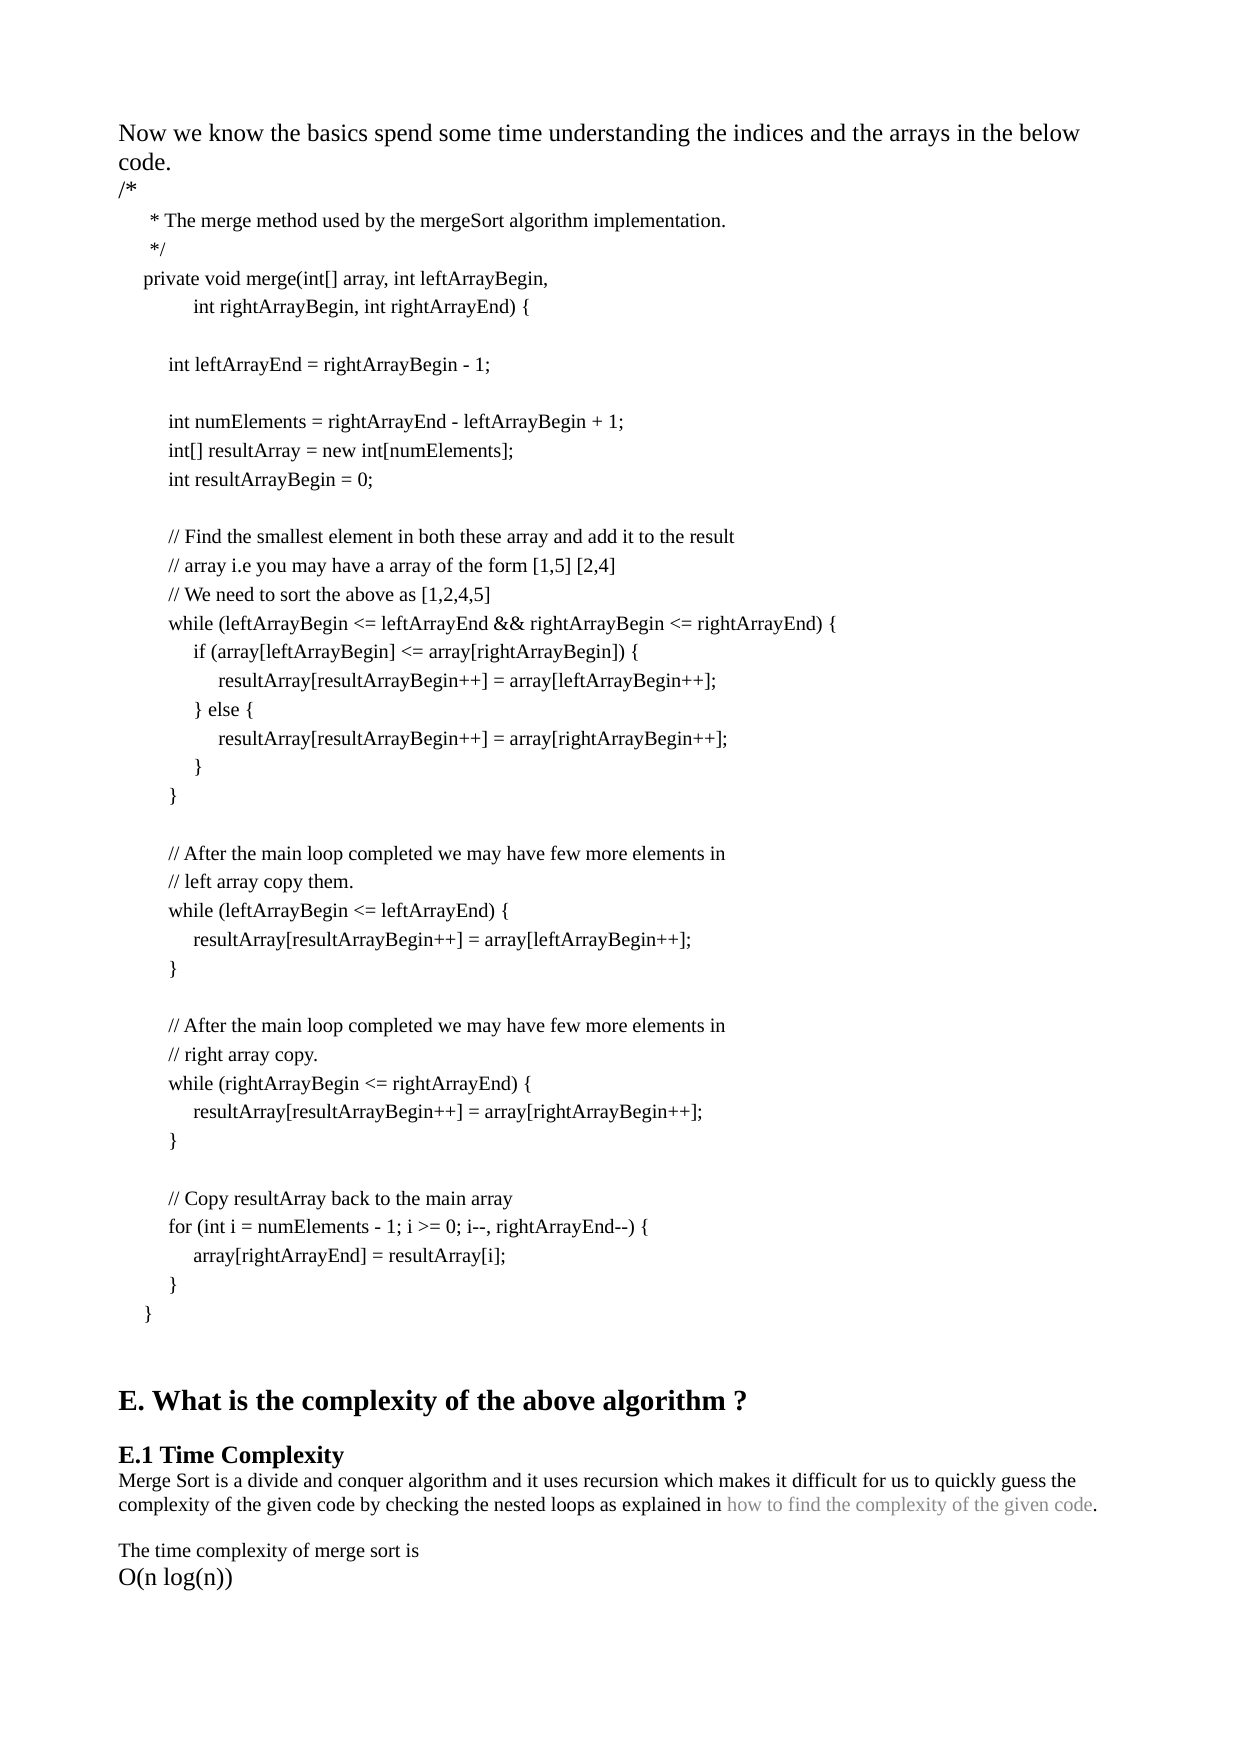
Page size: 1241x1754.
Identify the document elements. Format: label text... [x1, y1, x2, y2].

text while (leftArrayBegin <= leftArrayEnd && rightArrayBegin <= rightArrayEnd) { [118, 607, 1122, 636]
text O(n log(n)) [118, 1562, 1122, 1591]
text if (array[leftArrayBegin] <= array[rightArrayBegin]) { [118, 636, 1122, 664]
text // We need to sort the above as [1,2,4,5] [118, 578, 1122, 607]
text resultArray[resultArrayBegin++] = array[rightArrayBegin++]; [118, 1096, 1122, 1124]
text * The merge method used by the mergeSort algorithm implementation. [118, 204, 1122, 233]
text [118, 1591, 1122, 1619]
text // left array copy them. [118, 866, 1122, 894]
text array[rightArrayEnd] = resultArray[i]; [118, 1239, 1122, 1268]
text while (leftArrayBegin <= leftArrayEnd) { [118, 894, 1122, 923]
text } else { [118, 693, 1122, 722]
text resultArray[resultArrayBegin++] = array[rightArrayBegin++]; [118, 722, 1122, 751]
text for (int i = numElements - 1; i >= 0; i--, rightArrayEnd--) { [118, 1211, 1122, 1239]
text Now we know the basics spend some time understanding the indices and the arrays in the below code. [118, 118, 1122, 176]
text int leftArrayEnd = rightArrayBegin - 1; [118, 348, 1122, 377]
text // array i.e you may have a array of the form [1,5] [2,4] [118, 549, 1122, 578]
text } [118, 751, 1122, 779]
text int[] resultArray = new int[numElements]; [118, 434, 1122, 463]
text int rightArrayBegin, int rightArrayEnd) { [118, 291, 1122, 319]
text */ [118, 233, 1122, 262]
text resultArray[resultArrayBegin++] = array[leftArrayBegin++]; [118, 923, 1122, 952]
text while (rightArrayBegin <= rightArrayEnd) { [118, 1067, 1122, 1096]
text // Find the smallest element in both these array and add it to the result [118, 521, 1122, 549]
text private void merge(int[] array, int leftArrayBegin, [118, 262, 1122, 291]
text } [118, 1297, 1122, 1326]
text } [118, 1268, 1122, 1297]
text // After the main loop completed we may have few more elements in [118, 1009, 1122, 1038]
text // After the main loop completed we may have few more elements in [118, 837, 1122, 866]
text E. What is the complexity of the above algorithm ? E.1 Time Complexity Merge Sort is a divide and conquer algorithm and it uses recursion which makes it difficult for us to quickly guess the complexity of the given code by checking the nested loops as explained in how to find the complexity of the given code. The time complexity of merge sort is [118, 1383, 1122, 1562]
text int resultArrayBegin = 0; [118, 463, 1122, 492]
text } [118, 779, 1122, 808]
text /* [118, 176, 1122, 204]
text // right array copy. [118, 1038, 1122, 1067]
text resultArray[resultArrayBegin++] = array[leftArrayBegin++]; [118, 664, 1122, 693]
text } [118, 952, 1122, 981]
text int numElements = rightArrayEnd - leftArrayBegin + 1; [118, 406, 1122, 434]
text } [118, 1124, 1122, 1153]
text // Copy resultArray back to the main array [118, 1182, 1122, 1211]
